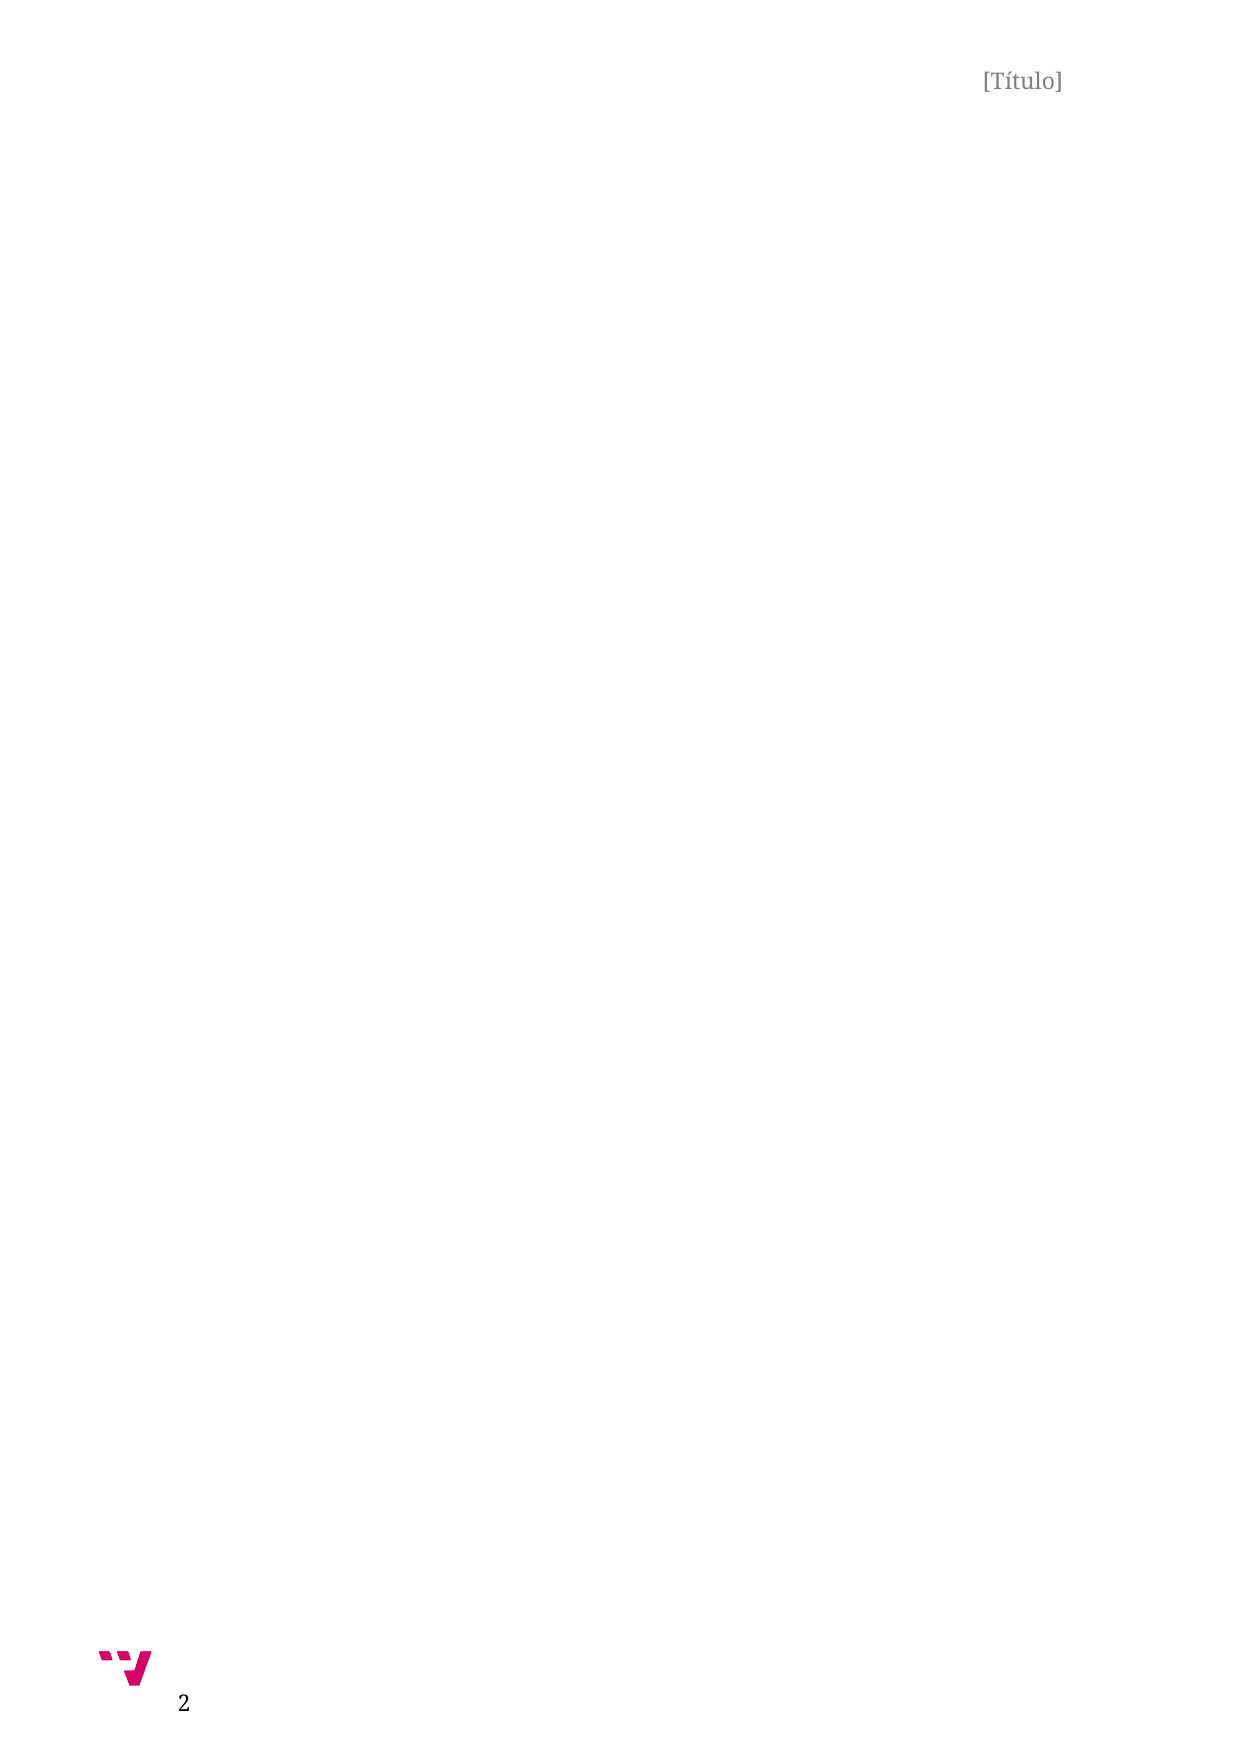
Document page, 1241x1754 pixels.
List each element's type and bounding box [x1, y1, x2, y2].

picture [98, 1651, 152, 1689]
